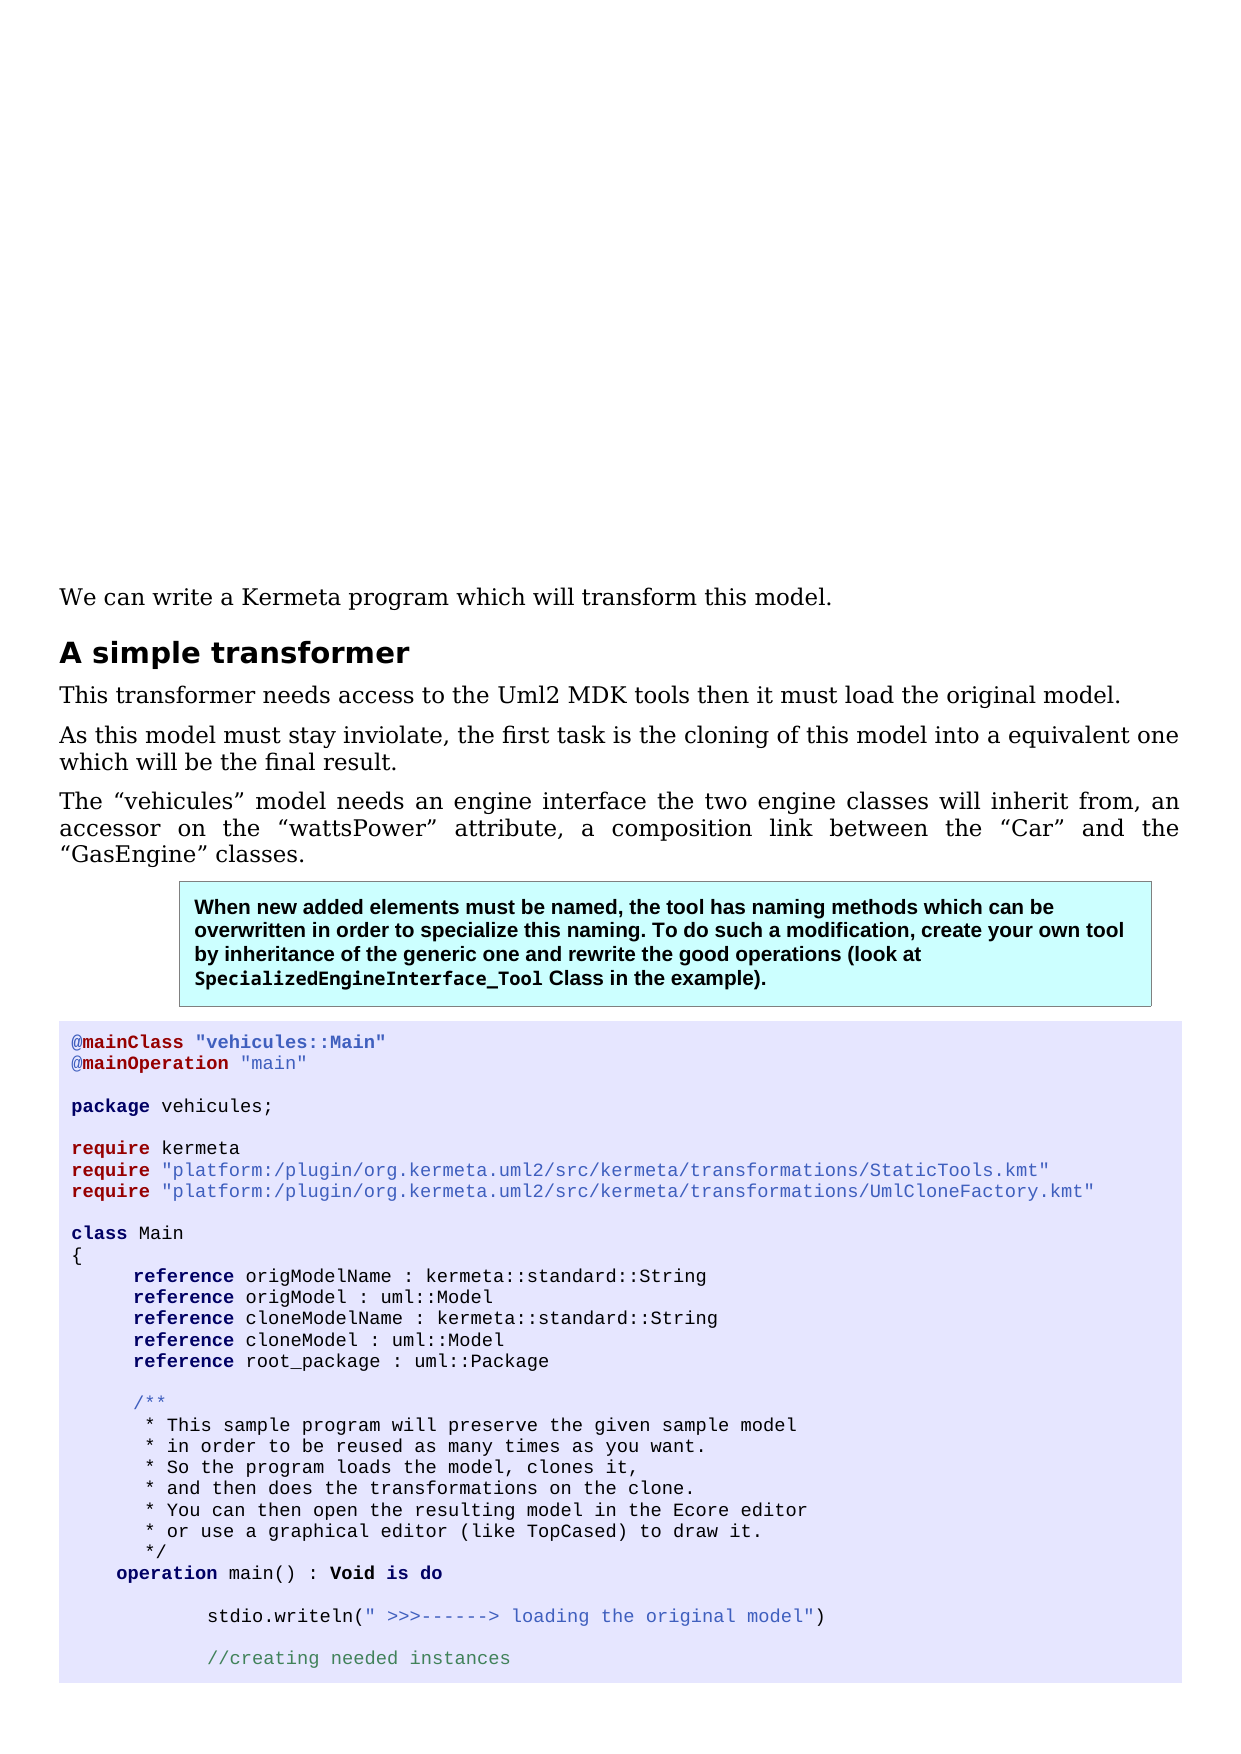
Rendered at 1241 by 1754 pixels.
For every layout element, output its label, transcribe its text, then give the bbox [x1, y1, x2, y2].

text This transformer needs access to the Uml2 MDK tools then it must load the original model. [59, 683, 1181, 709]
text @mainOperation "main" [60, 1042, 1181, 1064]
text reference cloneModelName : kermeta::standard::String [60, 1297, 1181, 1319]
text class Main [60, 1212, 1181, 1234]
text When new added elements must be named, the tool has naming methods which can be overwritten in order to specialize this naming. To do such a modification, create your own tool by inheritance of the generic one and rewrite the good operations (look at SpecializedEngineInterface_Tool Class in the example). [180, 882, 1151, 1006]
text /** [60, 1382, 1181, 1404]
text * This sample program will preserve the given sample model [60, 1404, 1181, 1425]
text reference cloneModel : uml::Model [60, 1319, 1181, 1340]
text * You can then open the resulting model in the Ecore editor [60, 1489, 1181, 1510]
text * in order to be reused as many times as you want. [60, 1425, 1181, 1446]
text reference origModelName : kermeta::standard::String [60, 1255, 1181, 1276]
text reference root_package : uml::Package [60, 1340, 1181, 1361]
subtitle A simple transformer [59, 636, 1181, 670]
text @mainClass "vehicules::Main" [60, 1022, 1181, 1042]
text * and then does the transformations on the clone. [60, 1467, 1181, 1489]
text package vehicules; [60, 1085, 1181, 1106]
text require "platform:/plugin/org.kermeta.uml2/src/kermeta/transformations/UmlCloneFactory.kmt" [60, 1170, 1181, 1191]
text The “vehicules” model needs an engine interface the two engine classes will inherit from, an accessor on the “wattsPower” attribute, a composition link between the “Car” and the “GasEngine” classes. [59, 788, 1181, 868]
text We can write a Kermeta program which will transform this model. [59, 59, 1181, 611]
text operation main() : Void is do [60, 1552, 1181, 1574]
text As this model must stay inviolate, the first task is the cloning of this model into a equivalent one which will be the final result. [59, 722, 1181, 775]
text reference origModel : uml::Model [60, 1276, 1181, 1297]
text * So the program loads the model, clones it, [60, 1446, 1181, 1467]
text { [60, 1234, 1181, 1255]
text //creating needed instances [60, 1637, 1181, 1682]
text require "platform:/plugin/org.kermeta.uml2/src/kermeta/transformations/StaticTools.kmt" [60, 1149, 1181, 1170]
text require kermeta [60, 1127, 1181, 1149]
text * or use a graphical editor (like TopCased) to draw it. [60, 1510, 1181, 1531]
text stdio.writeln(" >>>------> loading the original model") [60, 1595, 1181, 1616]
text */ [60, 1531, 1181, 1552]
